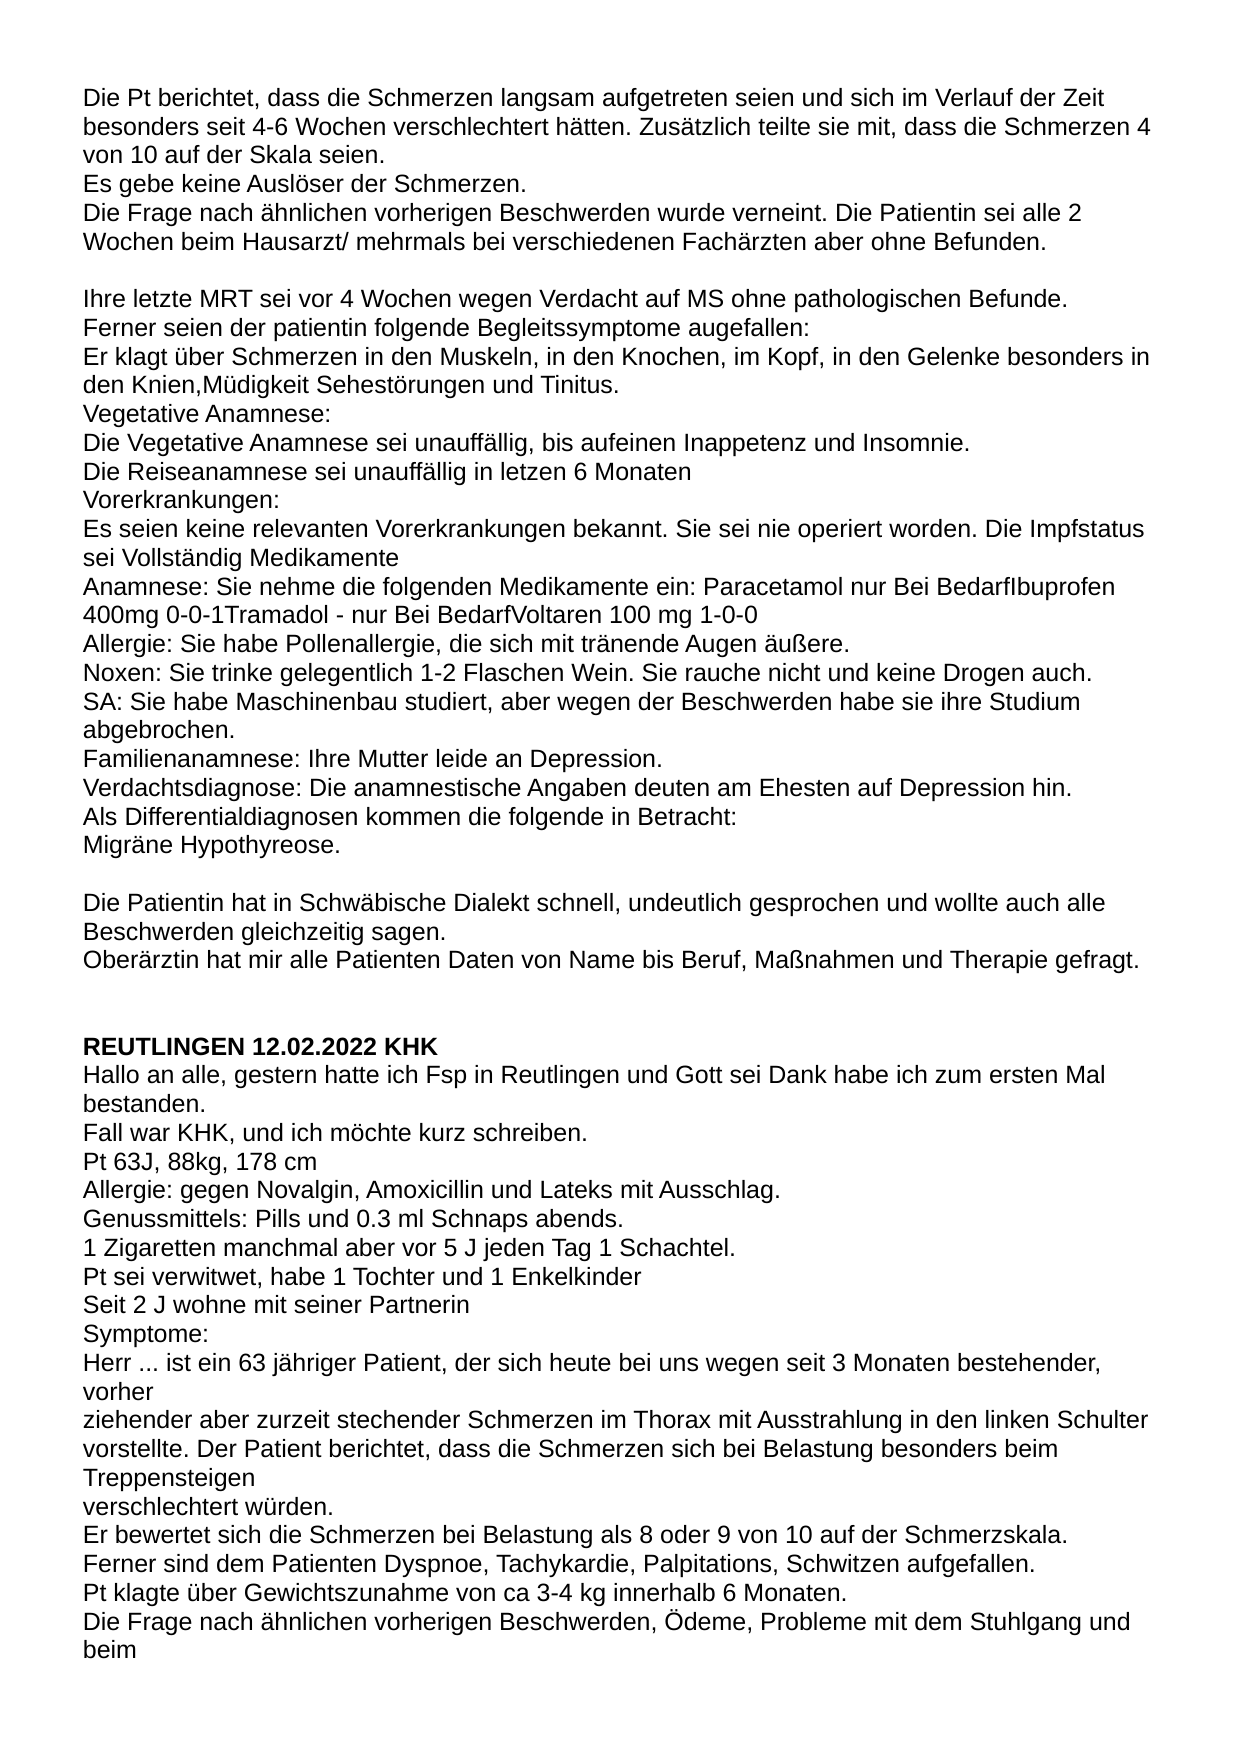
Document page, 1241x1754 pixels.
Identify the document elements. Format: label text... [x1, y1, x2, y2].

text Die Patientin hat in Schwäbische Dialekt schnell, undeutlich gesprochen und wollte auch alle Beschwerden gleichzeitig sagen. [83, 888, 1157, 945]
text Die Pt berichtet, dass die Schmerzen langsam aufgetreten seien und sich im Verlauf der Zeit besonders seit 4-6 Wochen verschlechtert hätten. Zusätzlich teilte sie mit, dass die Schmerzen 4 von 10 auf der Skala seien. [83, 83, 1157, 169]
text Es seien keine relevanten Vorerkrankungen bekannt. Sie sei nie operiert worden. Die Impfstatus sei Vollständig Medikamente [83, 514, 1157, 571]
text REUTLINGEN 12.02.2022 KHK [83, 1031, 1157, 1060]
text Ferner sind dem Patienten Dyspnoe, Tachykardie, Palpitations, Schwitzen aufgefallen. [83, 1549, 1157, 1578]
text Familienanamnese: Ihre Mutter leide an Depression. [83, 744, 1157, 773]
text Hallo an alle, gestern hatte ich Fsp in Reutlingen und Gott sei Dank habe ich zum ersten Mal bestanden. [83, 1060, 1157, 1118]
text Er bewertet sich die Schmerzen bei Belastung als 8 oder 9 von 10 auf der Schmerzskala. [83, 1520, 1157, 1549]
text Herr ... ist ein 63 jähriger Patient, der sich heute bei uns wegen seit 3 Monaten bestehender, vorher [83, 1348, 1157, 1405]
text Die Reiseanamnese sei unauffällig in letzen 6 Monaten [83, 456, 1157, 485]
text Allergie: gegen Novalgin, Amoxicillin und Lateks mit Ausschlag. [83, 1175, 1157, 1204]
text verschlechtert würden. [83, 1491, 1157, 1520]
text ziehender aber zurzeit stechender Schmerzen im Thorax mit Ausstrahlung in den linken Schulter [83, 1405, 1157, 1434]
text Seit 2 J wohne mit seiner Partnerin [83, 1290, 1157, 1319]
text Genussmittels: Pills und 0.3 ml Schnaps abends. [83, 1204, 1157, 1233]
text Fall war KHK, und ich möchte kurz schreiben. [83, 1118, 1157, 1146]
text Oberärztin hat mir alle Patienten Daten von Name bis Beruf, Maßnahmen und Therapie gefragt. [83, 945, 1157, 974]
text Allergie: Sie habe Pollenallergie, die sich mit tränende Augen äußere. [83, 629, 1157, 658]
text Anamnese: Sie nehme die folgenden Medikamente ein: Paracetamol nur Bei BedarfIbuprofen 400mg 0-0-1Tramadol - nur Bei BedarfVoltaren 100 mg 1-0-0 [83, 571, 1157, 629]
text 1 Zigaretten manchmal aber vor 5 J jeden Tag 1 Schachtel. [83, 1233, 1157, 1261]
text vorstellte. Der Patient berichtet, dass die Schmerzen sich bei Belastung besonders beim Treppensteigen [83, 1434, 1157, 1491]
text Ihre letzte MRT sei vor 4 Wochen wegen Verdacht auf MS ohne pathologischen Befunde. [83, 284, 1157, 313]
text Ferner seien der patientin folgende Begleitssymptome augefallen: [83, 313, 1157, 341]
text Die Frage nach ähnlichen vorherigen Beschwerden, Ödeme, Probleme mit dem Stuhlgang und beim [83, 1606, 1157, 1664]
text SA: Sie habe Maschinenbau studiert, aber wegen der Beschwerden habe sie ihre Studium abgebrochen. [83, 686, 1157, 744]
text Migräne Hypothyreose. [83, 830, 1157, 859]
text Es gebe keine Auslöser der Schmerzen. [83, 169, 1157, 198]
text Vegetative Anamnese: [83, 399, 1157, 428]
text Pt klagte über Gewichtszunahme von ca 3-4 kg innerhalb 6 Monaten. [83, 1578, 1157, 1606]
text Verdachtsdiagnose: Die anamnestische Angaben deuten am Ehesten auf Depression hin. [83, 773, 1157, 801]
text Symptome: [83, 1319, 1157, 1348]
text Die Frage nach ähnlichen vorherigen Beschwerden wurde verneint. Die Patientin sei alle 2 Wochen beim Hausarzt/ mehrmals bei verschiedenen Fachärzten aber ohne Befunden. [83, 198, 1157, 255]
text Noxen: Sie trinke gelegentlich 1-2 Flaschen Wein. Sie rauche nicht und keine Drogen auch. [83, 658, 1157, 686]
text Die Vegetative Anamnese sei unauffällig, bis aufeinen Inappetenz und Insomnie. [83, 428, 1157, 456]
text Pt sei verwitwet, habe 1 Tochter und 1 Enkelkinder [83, 1261, 1157, 1290]
text Vorerkrankungen: [83, 485, 1157, 514]
text Er klagt über Schmerzen in den Muskeln, in den Knochen, im Kopf, in den Gelenke besonders in den Knien,Müdigkeit Sehestörungen und Tinitus. [83, 341, 1157, 399]
text Pt 63J, 88kg, 178 cm [83, 1146, 1157, 1175]
text Als Differentialdiagnosen kommen die folgende in Betracht: [83, 801, 1157, 830]
